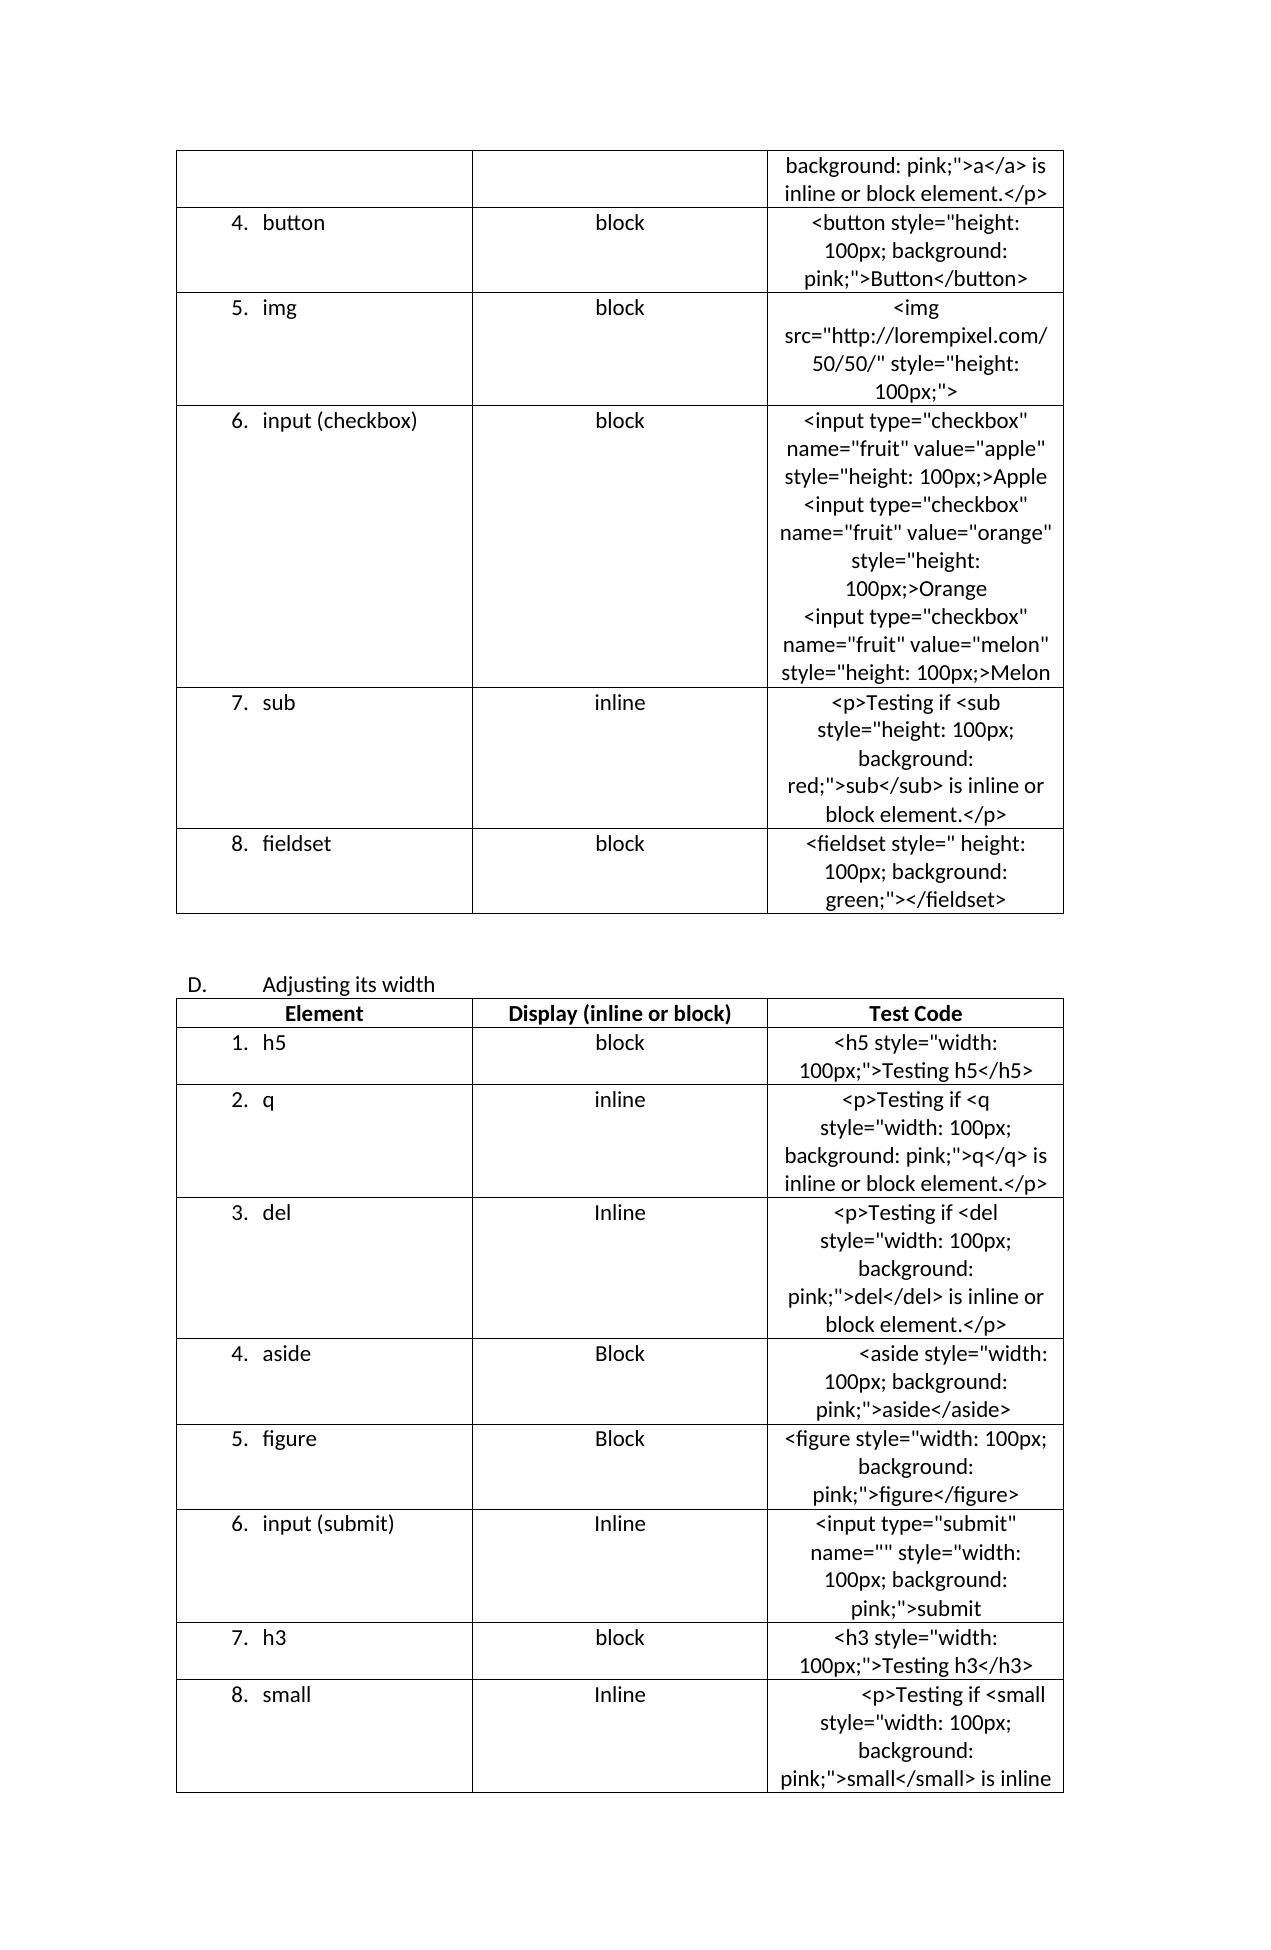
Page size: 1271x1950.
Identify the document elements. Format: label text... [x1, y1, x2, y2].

table_cell small [177, 1680, 472, 1792]
table_header Test Code [768, 999, 779, 1027]
table_cell <input type="checkbox" name="fruit" value="apple" style="height: 100px;>Apple <input type="checkbox" name="fruit" value="orange" style="height: 100px;>Orange <input type="checkbox" name="fruit" value="melon" style="height: 100px;>Melon [768, 406, 1063, 687]
table_cell block [473, 1623, 767, 1679]
table_cell block [473, 829, 767, 913]
table_header Element [177, 999, 188, 1027]
table_cell button [177, 208, 472, 292]
table_cell inline [473, 1085, 767, 1197]
table_cell block [473, 208, 767, 292]
table_cell q [177, 1085, 472, 1197]
table_header Test Code [1053, 999, 1063, 1027]
table_cell Block [473, 1339, 767, 1423]
table_cell figure [177, 1425, 472, 1508]
table_header Element [461, 999, 472, 1027]
table_cell Inline [473, 1680, 767, 1792]
table_cell Inline [473, 1198, 767, 1338]
list Adjusting its width [187, 970, 1083, 998]
table_cell block [473, 293, 767, 405]
table_cell [473, 151, 767, 207]
table_cell sub [177, 688, 472, 828]
table_cell [177, 151, 472, 207]
table_cell block [473, 1028, 767, 1084]
table_cell img [177, 293, 472, 405]
table_cell Block [473, 1425, 767, 1508]
table_cell Inline [473, 1510, 767, 1622]
table_cell input (checkbox) [177, 406, 472, 687]
table_cell fieldset [177, 829, 472, 913]
table_cell input (submit) [177, 1510, 472, 1622]
table_cell block [473, 406, 767, 687]
table_cell aside [177, 1339, 472, 1423]
table_cell h3 [177, 1623, 472, 1679]
table_cell inline [473, 688, 767, 828]
table_cell del [177, 1198, 472, 1338]
table_cell h5 [177, 1028, 472, 1084]
